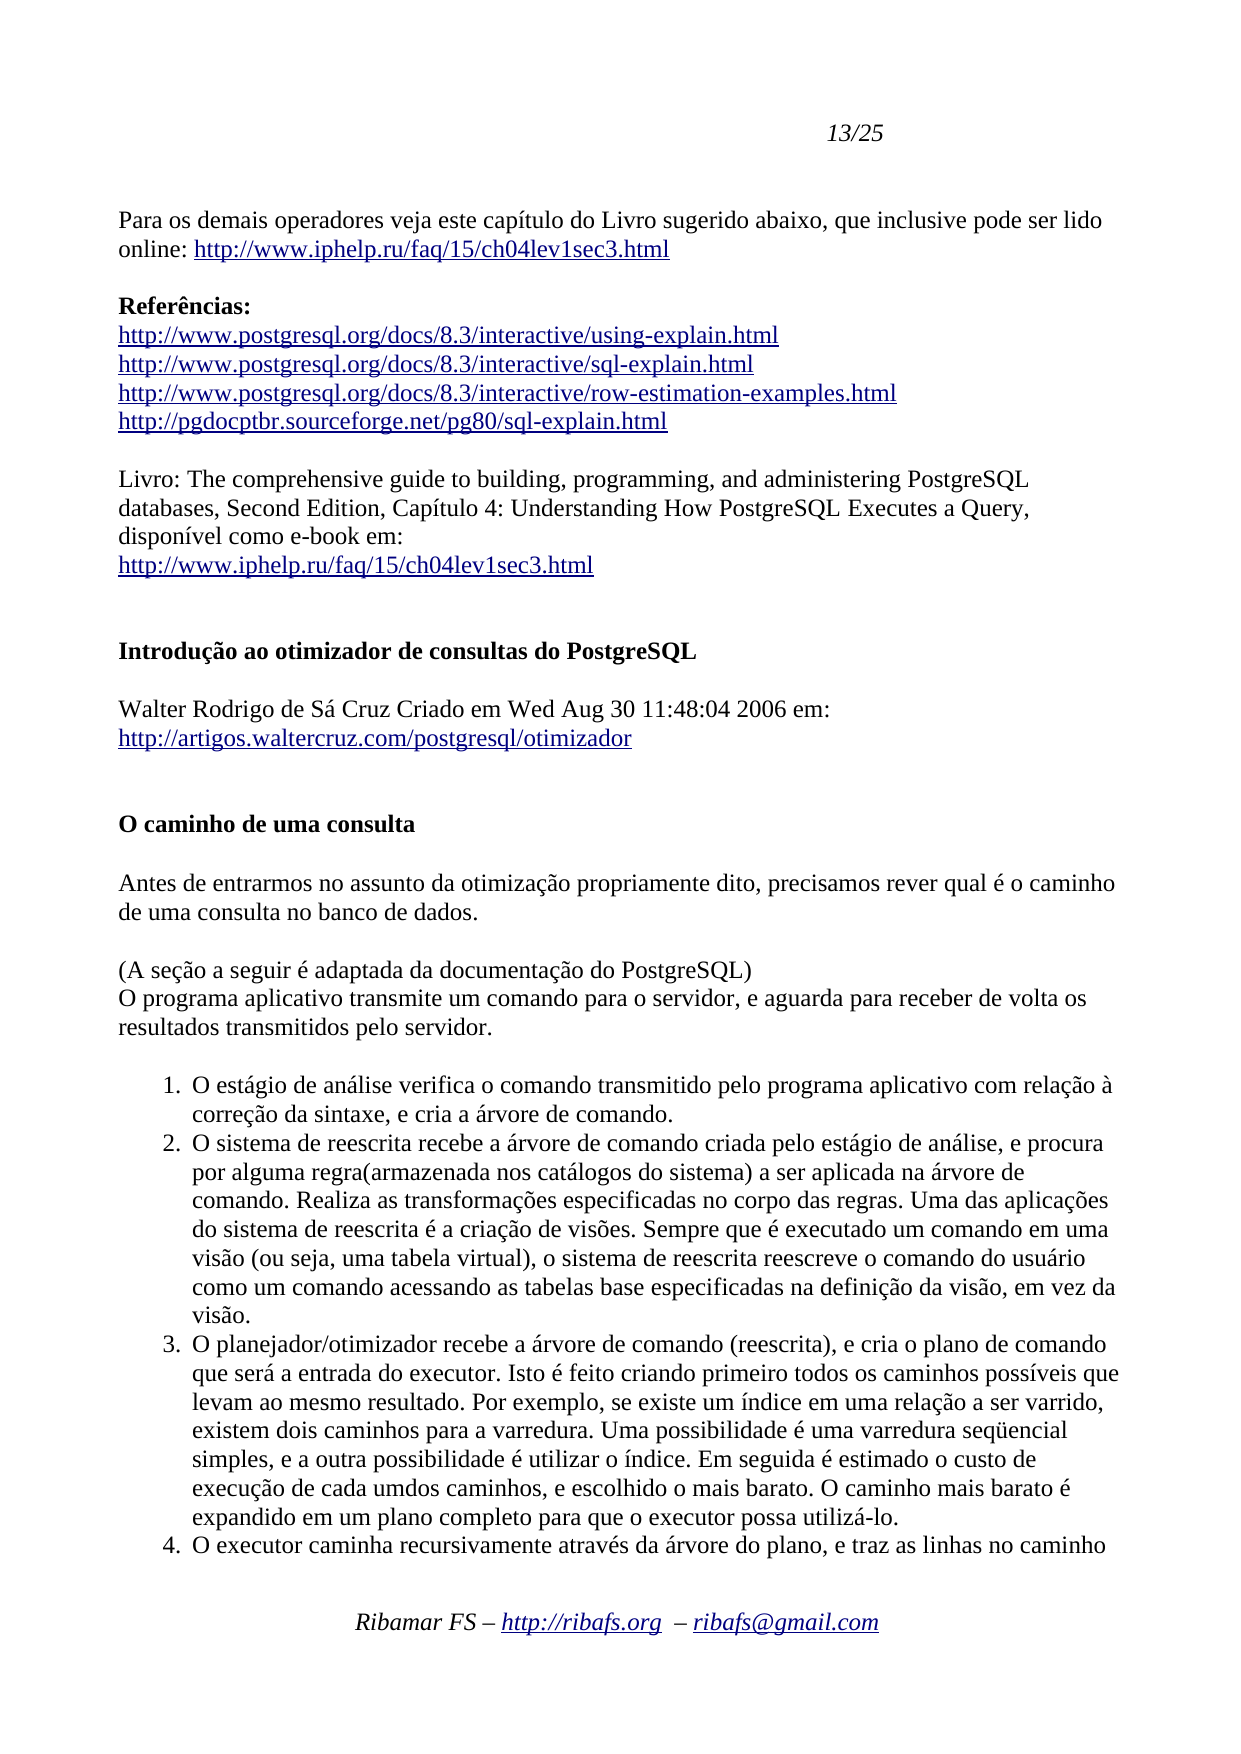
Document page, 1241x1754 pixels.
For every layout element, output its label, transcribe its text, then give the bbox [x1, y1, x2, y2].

list O sistema de reescrita recebe a árvore de comando criada pelo estágio de análise, e procura por alguma regra(armazenada nos catálogos do sistema) a ser aplicada na árvore de comando. Realiza as transformações especificadas no corpo das regras. Uma das aplicações do sistema de reescrita é a criação de visões. Sempre que é executado um comando em uma visão (ou seja, uma tabela virtual), o sistema de reescrita reescreve o comando do usuário como um comando acessando as tabelas base especificadas na definição da visão, em vez da visão. [162, 1128, 1122, 1329]
text Introdução ao otimizador de consultas do PostgreSQL [118, 636, 1122, 665]
list O planejador/otimizador recebe a árvore de comando (reescrita), e cria o plano de comando que será a entrada do executor. Isto é feito criando primeiro todos os caminhos possíveis que levam ao mesmo resultado. Por exemplo, se existe um índice em uma relação a ser varrido, existem dois caminhos para a varredura. Uma possibilidade é uma varredura seqüencial simples, e a outra possibilidade é utilizar o índice. Em seguida é estimado o custo de execução de cada umdos caminhos, e escolhido o mais barato. O caminho mais barato é expandido em um plano completo para que o executor possa utilizá-lo. [162, 1329, 1122, 1531]
text http://www.iphelp.ru/faq/15/ch04lev1sec3.html [118, 550, 1122, 579]
text http://www.postgresql.org/docs/8.3/interactive/sql-explain.html [118, 349, 1122, 378]
text Para os demais operadores veja este capítulo do Livro sugerido abaixo, que inclusive pode ser lido online: http://www.iphelp.ru/faq/15/ch04lev1sec3.html [118, 205, 1122, 263]
list O estágio de análise verifica o comando transmitido pelo programa aplicativo com relação à correção da sintaxe, e cria a árvore de comando. [162, 1071, 1122, 1128]
text Walter Rodrigo de Sá Cruz Criado em Wed Aug 30 11:48:04 2006 em: http://artigos.waltercruz.com/postgresql/otimizador [118, 694, 1122, 751]
list O executor caminha recursivamente através da árvore do plano, e traz as linhas no caminho [162, 1531, 1122, 1559]
text O caminho de uma consulta [118, 809, 1122, 838]
text Referências: [118, 291, 1122, 320]
text http://pgdocptbr.sourceforge.net/pg80/sql-explain.html [118, 406, 1122, 435]
text http://www.postgresql.org/docs/8.3/interactive/row-estimation-examples.html [118, 378, 1122, 406]
text http://www.postgresql.org/docs/8.3/interactive/using-explain.html [118, 320, 1122, 349]
text Livro: The comprehensive guide to building, programming, and administering PostgreSQL databases, Second Edition, Capítulo 4: Understanding How PostgreSQL Executes a Query, disponível como e-book em: [118, 464, 1122, 550]
text (A seção a seguir é adaptada da documentação do PostgreSQL) O programa aplicativo transmite um comando para o servidor, e aguarda para receber de volta os resultados transmitidos pelo servidor. [118, 955, 1122, 1041]
text Antes de entrarmos no assunto da otimização propriamente dito, precisamos rever qual é o caminho de uma consulta no banco de dados. [118, 868, 1122, 925]
